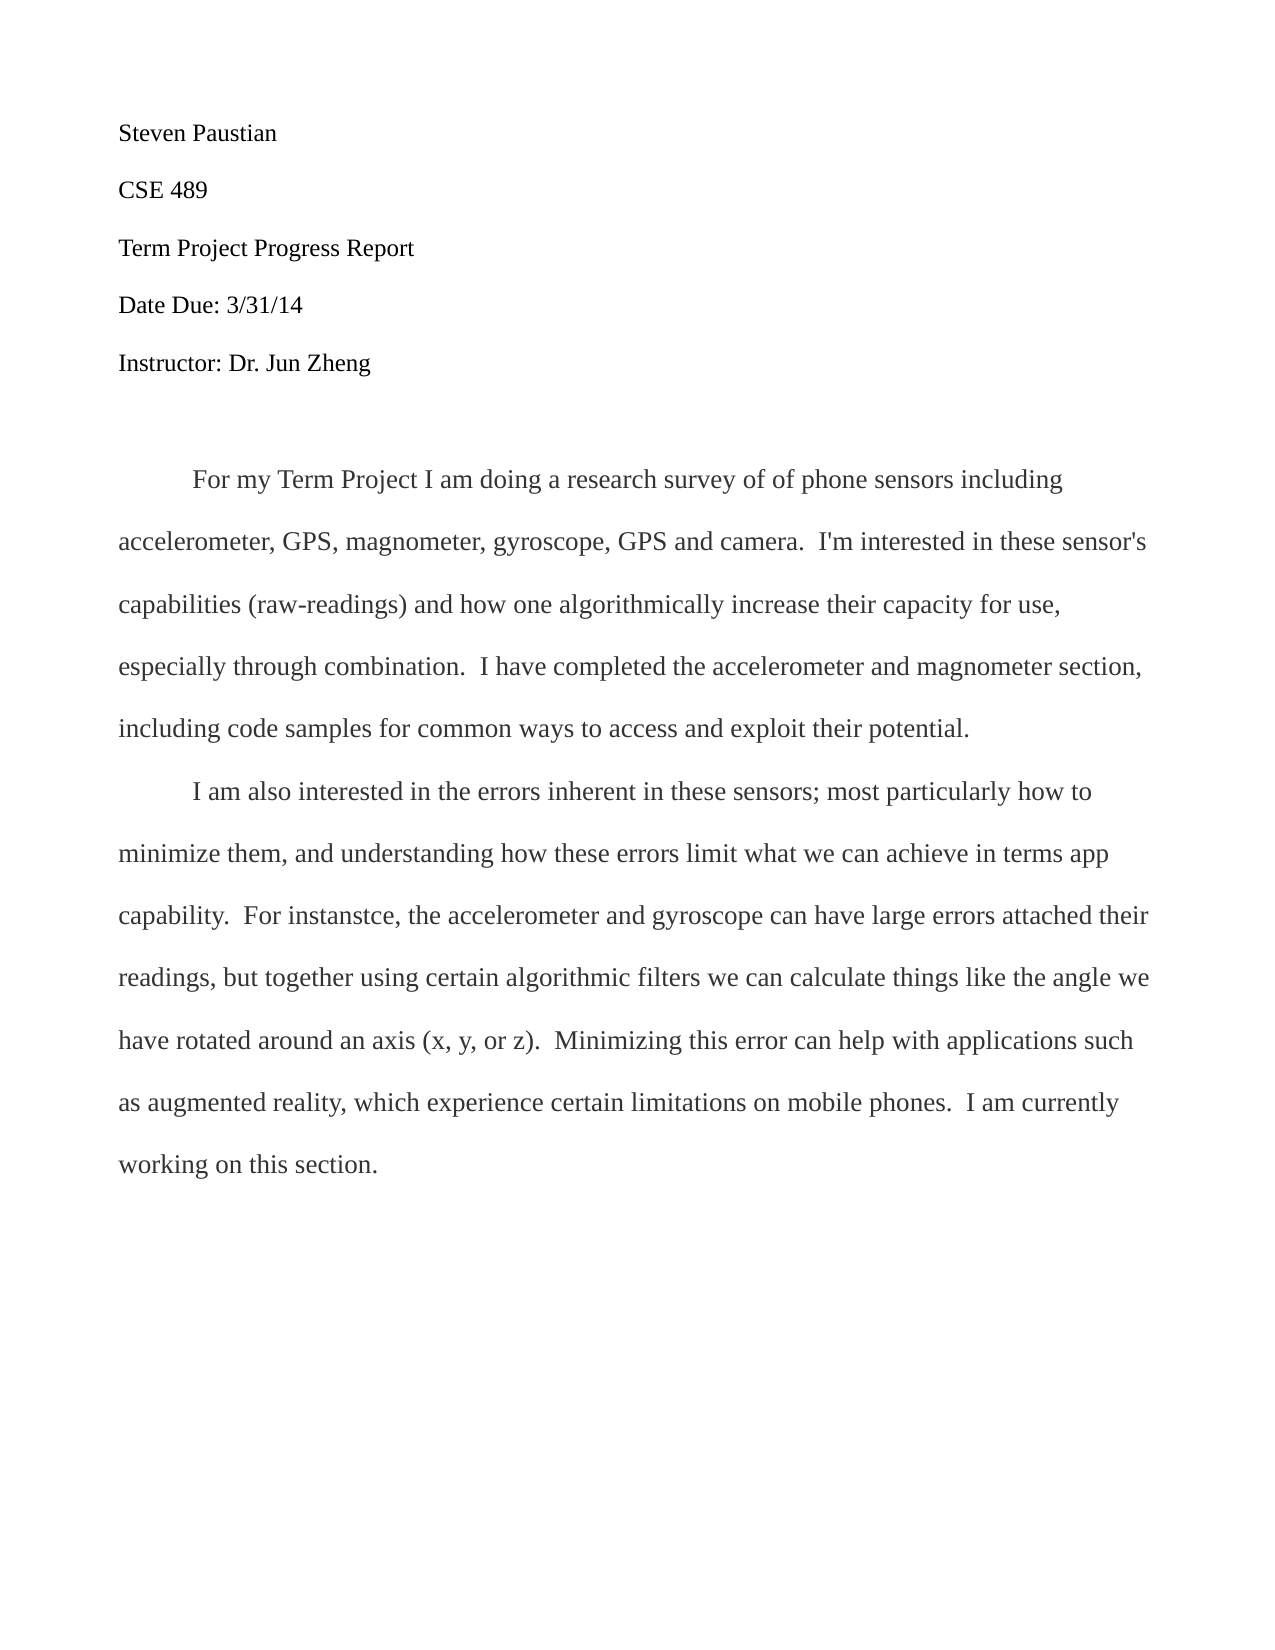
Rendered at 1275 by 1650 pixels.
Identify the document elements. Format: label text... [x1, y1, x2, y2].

text Steven Paustian [118, 118, 1157, 147]
text Date Due: 3/31/14 [118, 291, 1157, 319]
text Term Project Progress Report [118, 233, 1157, 262]
text Instructor: Dr. Jun Zheng [118, 348, 1157, 377]
text I am also interested in the errors inherent in these sensors; most particularly how to minimize them, and understanding how these errors limit what we can achieve in terms app capability. For instanstce, the accelerometer and gyroscope can have large errors attached their readings, but together using certain algorithmic filters we can calculate things like the angle we have rotated around an axis (x, y, or z). Minimizing this error can help with applications such as augmented reality, which experience certain limitations on mobile phones. I am currently working on this section. [118, 774, 1157, 1179]
text For my Term Project I am doing a research survey of of phone sensors including accelerometer, GPS, magnometer, gyroscope, GPS and camera. I'm interested in these sensor's capabilities (raw-readings) and how one algorithmically increase their capacity for use, especially through combination. I have completed the accelerometer and magnometer section, including code samples for common ways to access and exploit their potential. [118, 463, 1157, 743]
text CSE 489 [118, 176, 1157, 204]
